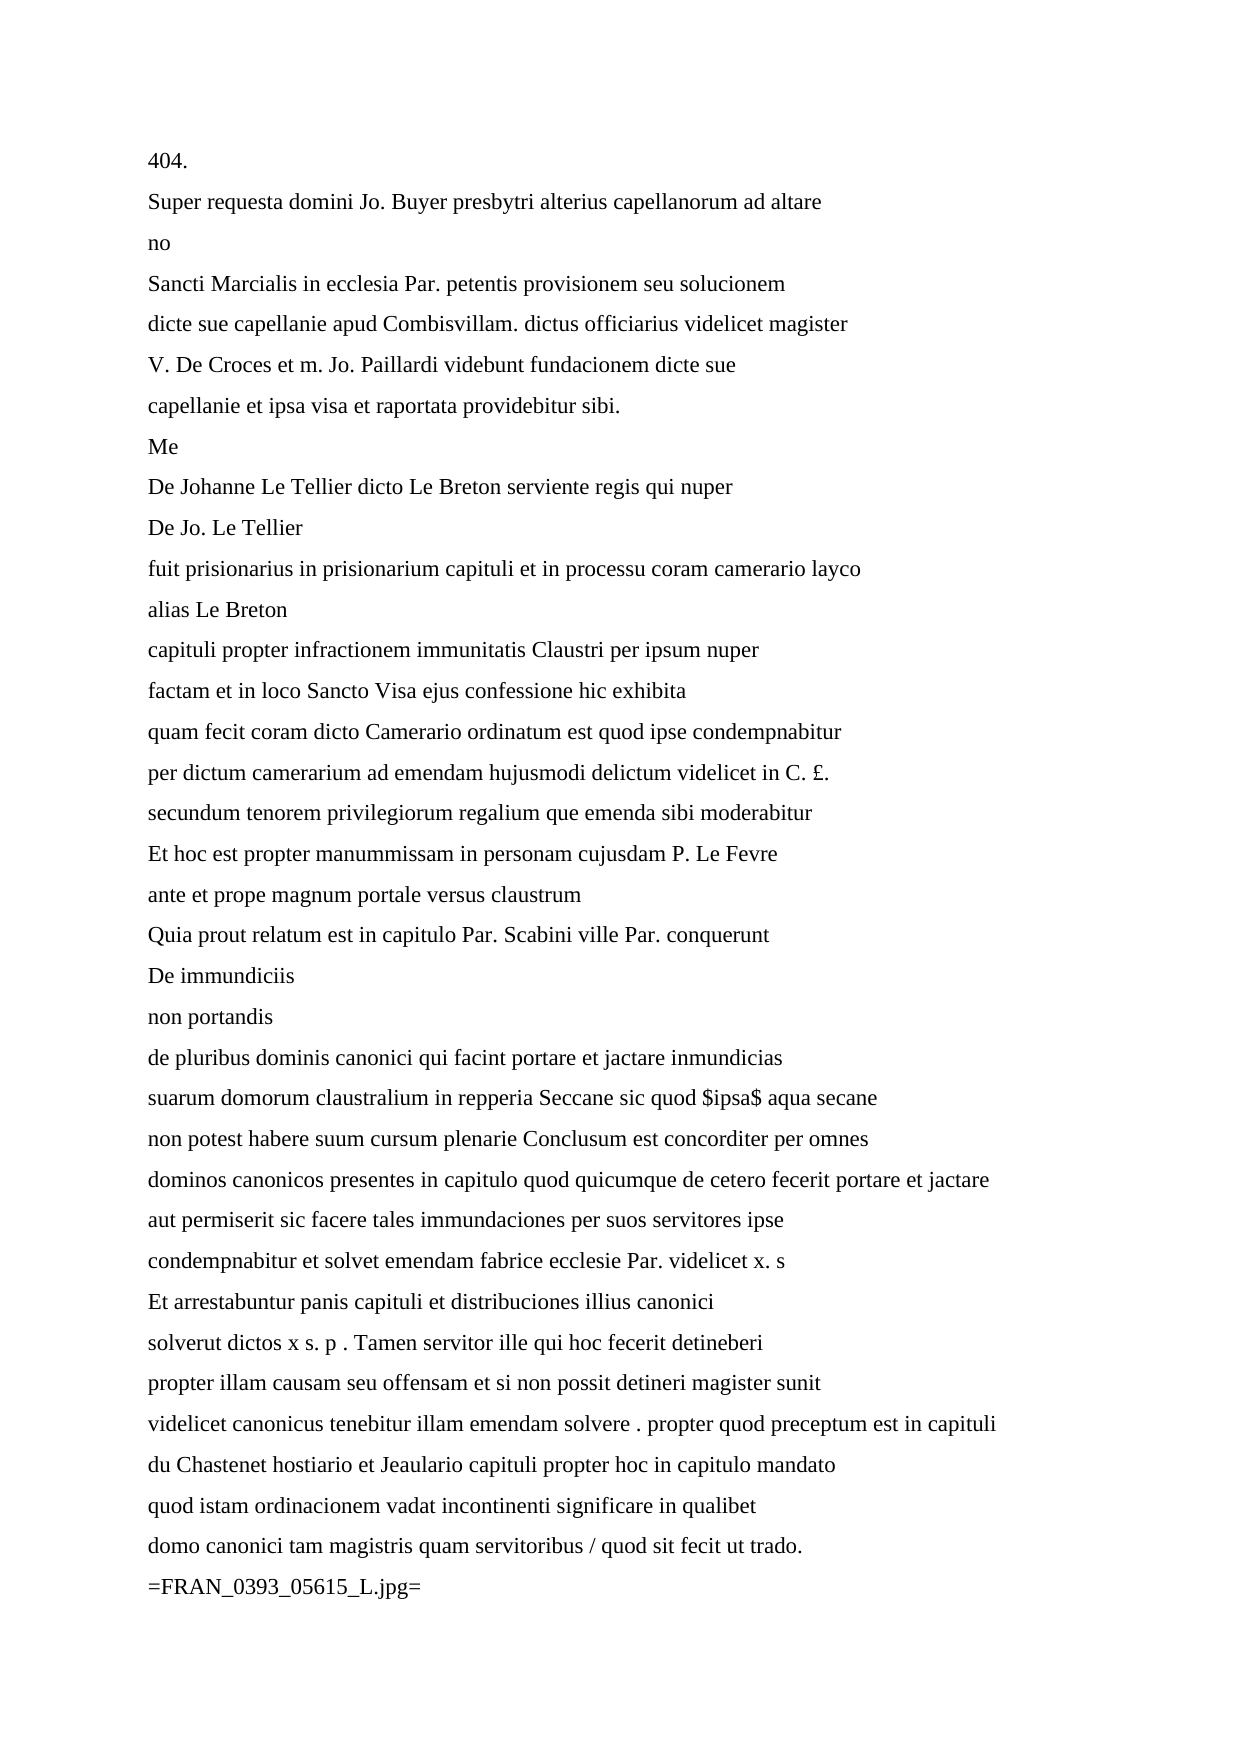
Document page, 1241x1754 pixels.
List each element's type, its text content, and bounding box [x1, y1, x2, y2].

text Me [148, 433, 1093, 459]
text =FRAN_0393_05615_L.jpg= [148, 1573, 1093, 1599]
text du Chastenet hostiario et Jeaulario capituli propter hoc in capitulo mandato [148, 1451, 1093, 1477]
text De Johanne Le Tellier dicto Le Breton serviente regis qui nuper [148, 473, 1093, 500]
text De Jo. Le Tellier [148, 514, 1093, 541]
text Quia prout relatum est in capitulo Par. Scabini ville Par. conquerunt [148, 921, 1093, 948]
text secundum tenorem privilegiorum regalium que emenda sibi moderabitur [148, 799, 1093, 826]
text Et hoc est propter manummissam in personam cujusdam P. Le Fevre [148, 840, 1093, 866]
text quod istam ordinacionem vadat incontinenti significare in qualibet [148, 1492, 1093, 1518]
text capellanie et ipsa visa et raportata providebitur sibi. [148, 392, 1093, 418]
text capituli propter infractionem immunitatis Claustri per ipsum nuper [148, 636, 1093, 663]
text dicte sue capellanie apud Combisvillam. dictus officiarius videlicet magister [148, 311, 1093, 337]
text de pluribus dominis canonici qui facint portare et jactare inmundicias [148, 1044, 1093, 1070]
text propter illam causam seu offensam et si non possit detineri magister sunit [148, 1369, 1093, 1396]
text non portandis [148, 1003, 1093, 1029]
text dominos canonicos presentes in capitulo quod quicumque de cetero fecerit portare et jactare [148, 1166, 1093, 1192]
text suarum domorum claustralium in repperia Seccane sic quod $ipsa$ aqua secane [148, 1084, 1093, 1111]
text condempnabitur et solvet emendam fabrice ecclesie Par. videlicet x. s [148, 1247, 1093, 1274]
text Super requesta domini Jo. Buyer presbytri alterius capellanorum ad altare [148, 188, 1093, 215]
text ante et prope magnum portale versus claustrum [148, 881, 1093, 907]
text aut permiserit sic facere tales immundaciones per suos servitores ipse [148, 1207, 1093, 1233]
text solverut dictos x s. p . Tamen servitor ille qui hoc fecerit detineberi [148, 1329, 1093, 1355]
text alias Le Breton [148, 596, 1093, 622]
text fuit prisionarius in prisionarium capituli et in processu coram camerario layco [148, 555, 1093, 581]
text Et arrestabuntur panis capituli et distribuciones illius canonici [148, 1288, 1093, 1314]
text no [148, 229, 1093, 255]
text De immundiciis [148, 962, 1093, 988]
text non potest habere suum cursum plenarie Conclusum est concorditer per omnes [148, 1125, 1093, 1151]
text 404. [148, 148, 1093, 174]
text per dictum camerarium ad emendam hujusmodi delictum videlicet in C. £. [148, 758, 1093, 785]
text videlicet canonicus tenebitur illam emendam solvere . propter quod preceptum est in capituli [148, 1410, 1093, 1437]
text V. De Croces et m. Jo. Paillardi videbunt fundacionem dicte sue [148, 351, 1093, 378]
text Sancti Marcialis in ecclesia Par. petentis provisionem seu solucionem [148, 270, 1093, 296]
text factam et in loco Sancto Visa ejus confessione hic exhibita [148, 677, 1093, 703]
text domo canonici tam magistris quam servitoribus / quod sit fecit ut trado. [148, 1532, 1093, 1559]
text quam fecit coram dicto Camerario ordinatum est quod ipse condempnabitur [148, 718, 1093, 744]
